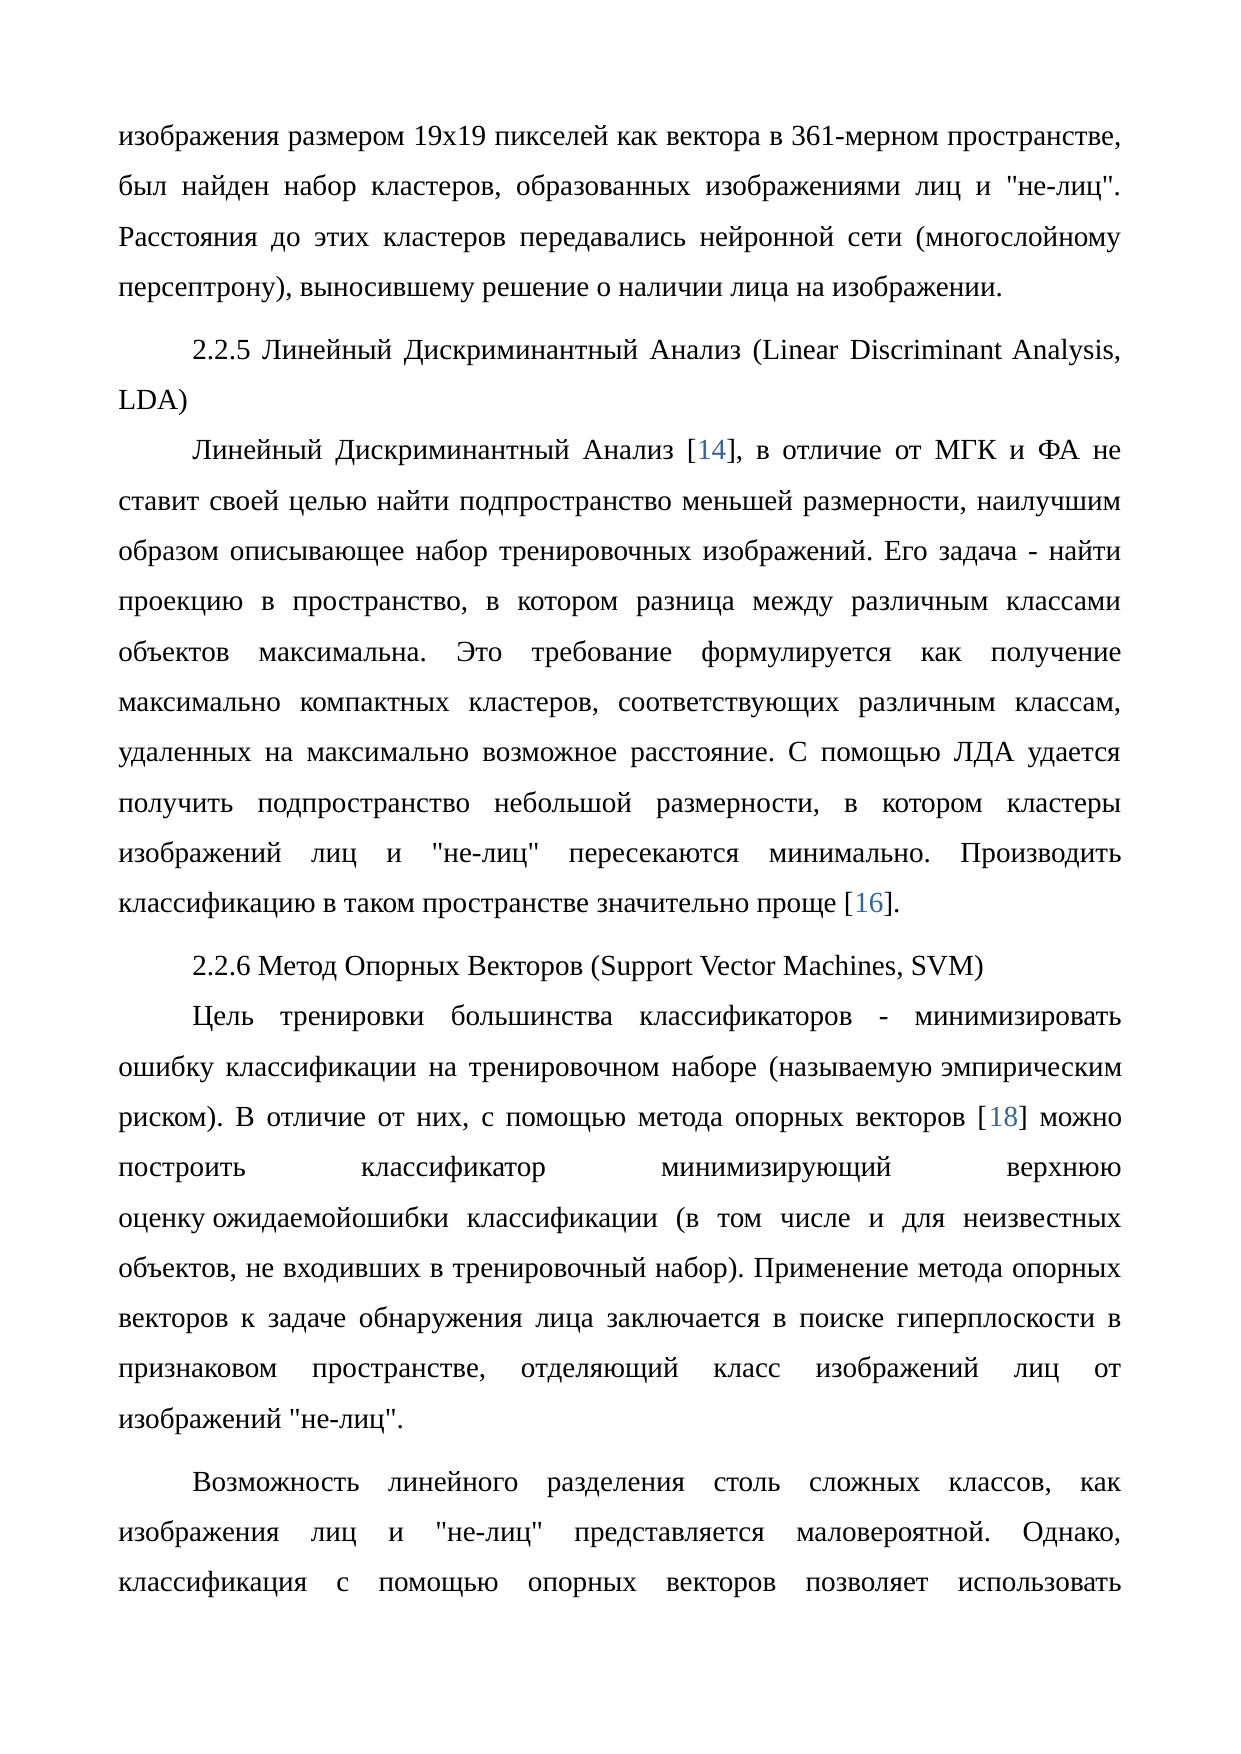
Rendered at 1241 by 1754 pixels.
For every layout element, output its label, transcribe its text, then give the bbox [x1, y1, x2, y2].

text изображения размером 19x19 пикселей как вектора в 361-мерном пространстве, был найден набор кластеров, образованных изображениями лиц и "не-лиц". Расстояния до этих кластеров передавались нейронной сети (многослойному персептрону), выносившему решение о наличии лица на изображении. [118, 118, 1122, 303]
text Цель тренировки большинства классификаторов - минимизировать ошибку классификации на тренировочном наборе (называемую эмпирическим риском). В отличие от них, с помощью метода опорных векторов [18] можно построить классификатор минимизирующий верхнюю оценку ожидаемойошибки классификации (в том числе и для неизвестных объектов, не входивших в тренировочный набор). Применение метода опорных векторов к задаче обнаружения лица заключается в поиске гиперплоскости в признаковом пространстве, отделяющий класс изображений лиц от изображений "не-лиц". [118, 998, 1122, 1434]
text Возможность линейного разделения столь сложных классов, как изображения лиц и "не-лиц" представляется маловероятной. Однако, классификация с помощью опорных векторов позволяет использовать [118, 1464, 1122, 1598]
subtitle 2.2.6 Метод Опорных Векторов (Support Vector Machines, SVM) [118, 948, 1122, 982]
text Линейный Дискриминантный Анализ [14], в отличие от МГК и ФА не ставит своей целью найти подпространство меньшей размерности, наилучшим образом описывающее набор тренировочных изображений. Его задача - найти проекцию в пространство, в котором разница между различным классами объектов максимальна. Это требование формулируется как получение максимально компактных кластеров, соответствующих различным классам, удаленных на максимально возможное расстояние. С помощью ЛДА удается получить подпространство небольшой размерности, в котором кластеры изображений лиц и "не-лиц" пересекаются минимально. Производить классификацию в таком пространстве значительно проще [16]. [118, 432, 1122, 919]
subtitle 2.2.5 Линейный Дискриминантный Анализ (Linear Discriminant Analysis, LDA) [118, 332, 1122, 416]
